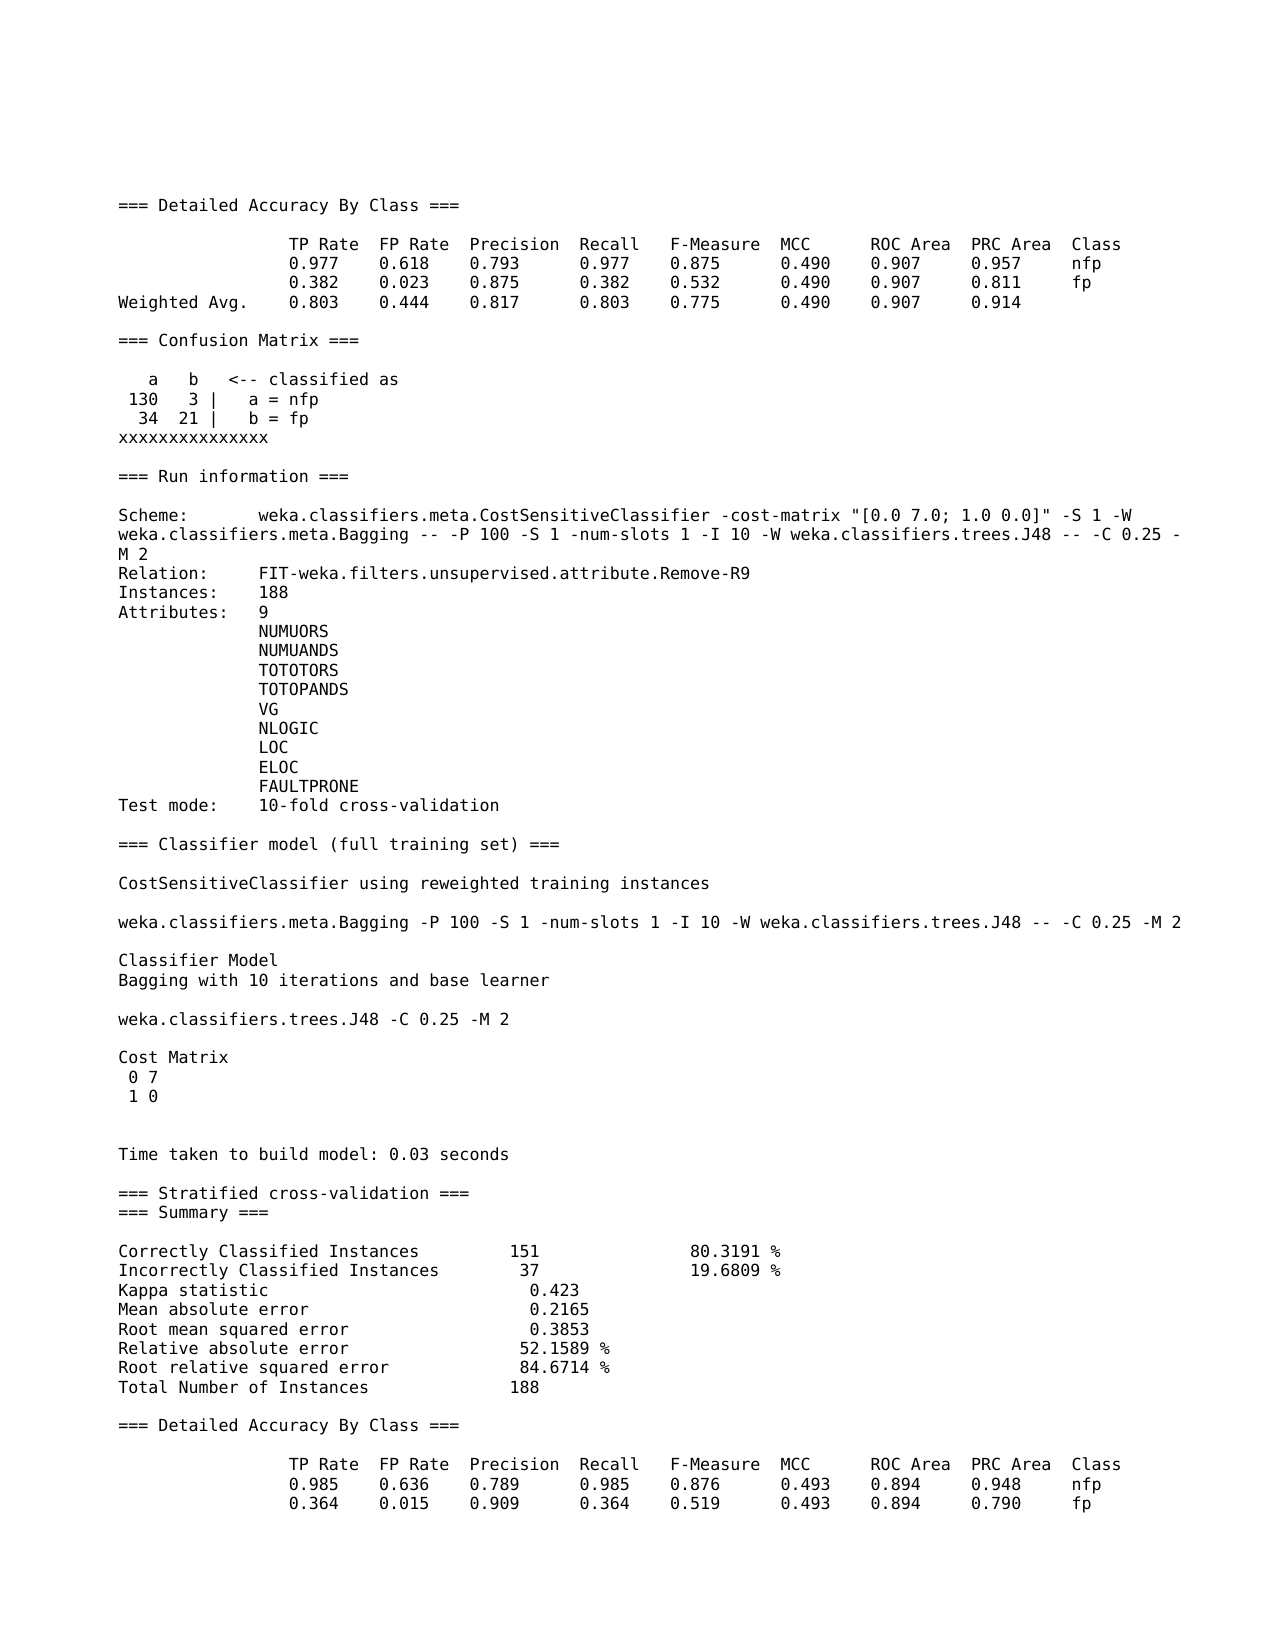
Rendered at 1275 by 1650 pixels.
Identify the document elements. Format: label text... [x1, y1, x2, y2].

text TOTOTORS [118, 661, 1187, 680]
text Attributes: 9 [118, 603, 1187, 622]
text 0.985 0.636 0.789 0.985 0.876 0.493 0.894 0.948 nfp [118, 1474, 1187, 1494]
text NLOGIC [118, 719, 1187, 738]
text Total Number of Instances 188 [118, 1378, 1187, 1397]
text === Detailed Accuracy By Class === [118, 196, 1187, 215]
text === Stratified cross-validation === [118, 1184, 1187, 1203]
text weka.classifiers.meta.Bagging -P 100 -S 1 -num-slots 1 -I 10 -W weka.classifiers.trees.J48 -- -C 0.25 -M 2 [118, 913, 1187, 932]
text Mean absolute error 0.2165 [118, 1300, 1187, 1319]
text === Detailed Accuracy By Class === [118, 1416, 1187, 1436]
text CostSensitiveClassifier using reweighted training instances [118, 874, 1187, 893]
text Scheme: weka.classifiers.meta.CostSensitiveClassifier -cost-matrix "[0.0 7.0; 1.0 0.0]" -S 1 -W weka.classifiers.meta.Bagging -- -P 100 -S 1 -num-slots 1 -I 10 -W weka.classifiers.trees.J48 -- -C 0.25 -M 2 [118, 506, 1187, 564]
text FAULTPRONE [118, 777, 1187, 796]
text Incorrectly Classified Instances 37 19.6809 % [118, 1261, 1187, 1281]
text === Classifier model (full training set) === [118, 835, 1187, 854]
text Root relative squared error 84.6714 % [118, 1358, 1187, 1378]
text Cost Matrix [118, 1048, 1187, 1068]
text === Summary === [118, 1203, 1187, 1223]
text VG [118, 699, 1187, 719]
text LOC [118, 738, 1187, 758]
text Weighted Avg. 0.803 0.444 0.817 0.803 0.775 0.490 0.907 0.914 [118, 293, 1187, 312]
text Root mean squared error 0.3853 [118, 1319, 1187, 1339]
text Relation: FIT-weka.filters.unsupervised.attribute.Remove-R9 [118, 564, 1187, 583]
text === Run information === [118, 467, 1187, 486]
text ELOC [118, 758, 1187, 777]
text Time taken to build model: 0.03 seconds [118, 1145, 1187, 1164]
text 1 0 [118, 1087, 1187, 1106]
text NUMUORS [118, 622, 1187, 641]
text 0.364 0.015 0.909 0.364 0.519 0.493 0.894 0.790 fp [118, 1494, 1187, 1513]
text 0 7 [118, 1068, 1187, 1087]
text 130 3 | a = nfp [118, 389, 1187, 409]
text xxxxxxxxxxxxxxx [118, 428, 1187, 448]
text weka.classifiers.trees.J48 -C 0.25 -M 2 [118, 1009, 1187, 1029]
text a b <-- classified as [118, 370, 1187, 389]
text Bagging with 10 iterations and base learner [118, 971, 1187, 990]
text TOTOPANDS [118, 680, 1187, 699]
text TP Rate FP Rate Precision Recall F-Measure MCC ROC Area PRC Area Class [118, 1455, 1187, 1474]
text Kappa statistic 0.423 [118, 1281, 1187, 1300]
text Relative absolute error 52.1589 % [118, 1339, 1187, 1358]
text NUMUANDS [118, 641, 1187, 661]
text 0.382 0.023 0.875 0.382 0.532 0.490 0.907 0.811 fp [118, 273, 1187, 293]
text === Confusion Matrix === [118, 331, 1187, 351]
text TP Rate FP Rate Precision Recall F-Measure MCC ROC Area PRC Area Class [118, 234, 1187, 254]
text Correctly Classified Instances 151 80.3191 % [118, 1242, 1187, 1261]
text Instances: 188 [118, 583, 1187, 603]
text Test mode: 10-fold cross-validation [118, 796, 1187, 816]
text Classifier Model [118, 951, 1187, 971]
text 0.977 0.618 0.793 0.977 0.875 0.490 0.907 0.957 nfp [118, 254, 1187, 273]
text 34 21 | b = fp [118, 409, 1187, 428]
